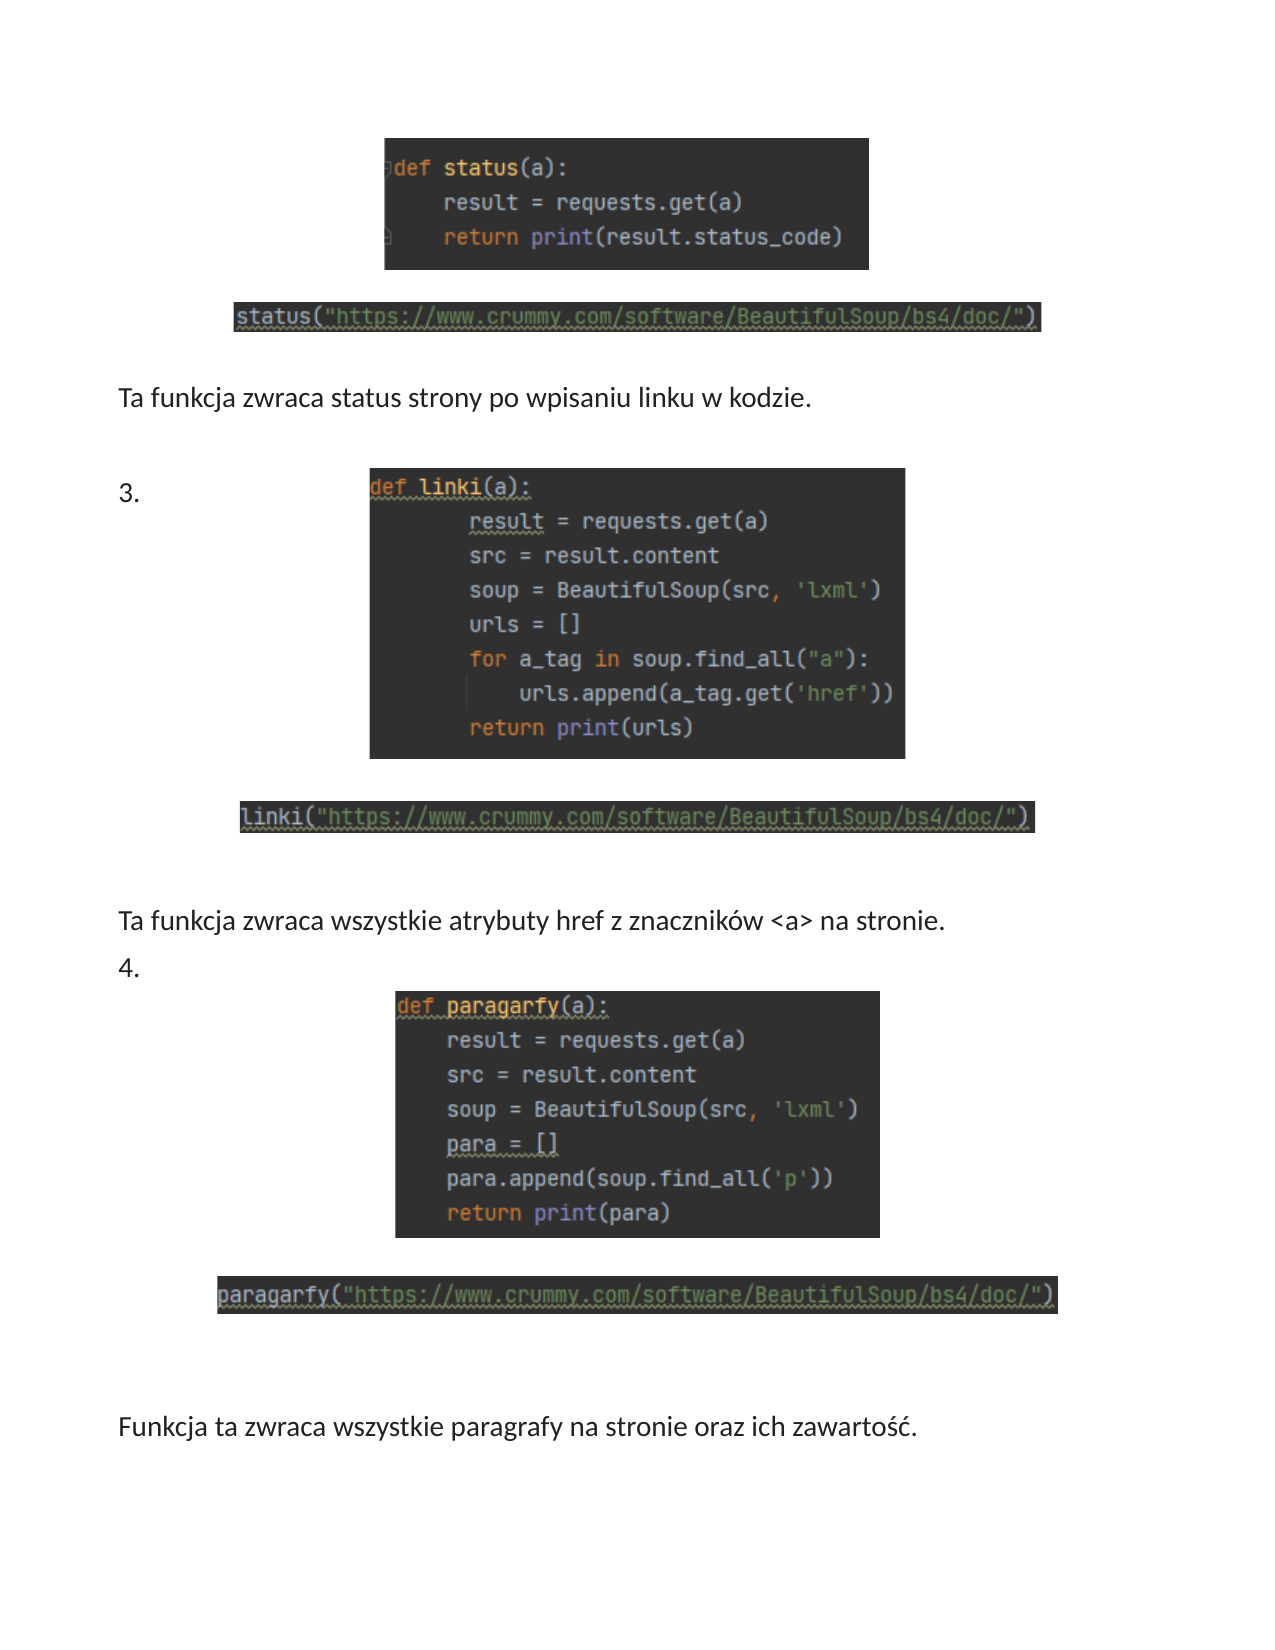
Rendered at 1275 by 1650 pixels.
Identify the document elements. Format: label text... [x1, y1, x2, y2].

text Ta funkcja zwraca wszystkie atrybuty href z znaczników <a> na stronie. [118, 902, 1157, 937]
picture [217, 1276, 1058, 1314]
text Ta funkcja zwraca status strony po wpisaniu linku w kodzie. [118, 379, 1157, 415]
picture [395, 991, 880, 1238]
text 3. [118, 474, 369, 510]
picture [384, 138, 869, 270]
text Funkcja ta zwraca wszystkie paragrafy na stronie oraz ich zawartość. [118, 1408, 1157, 1444]
text [906, 474, 1157, 510]
picture [239, 801, 1036, 833]
picture [233, 302, 1042, 332]
picture [369, 468, 906, 759]
text 4. [118, 949, 1157, 985]
